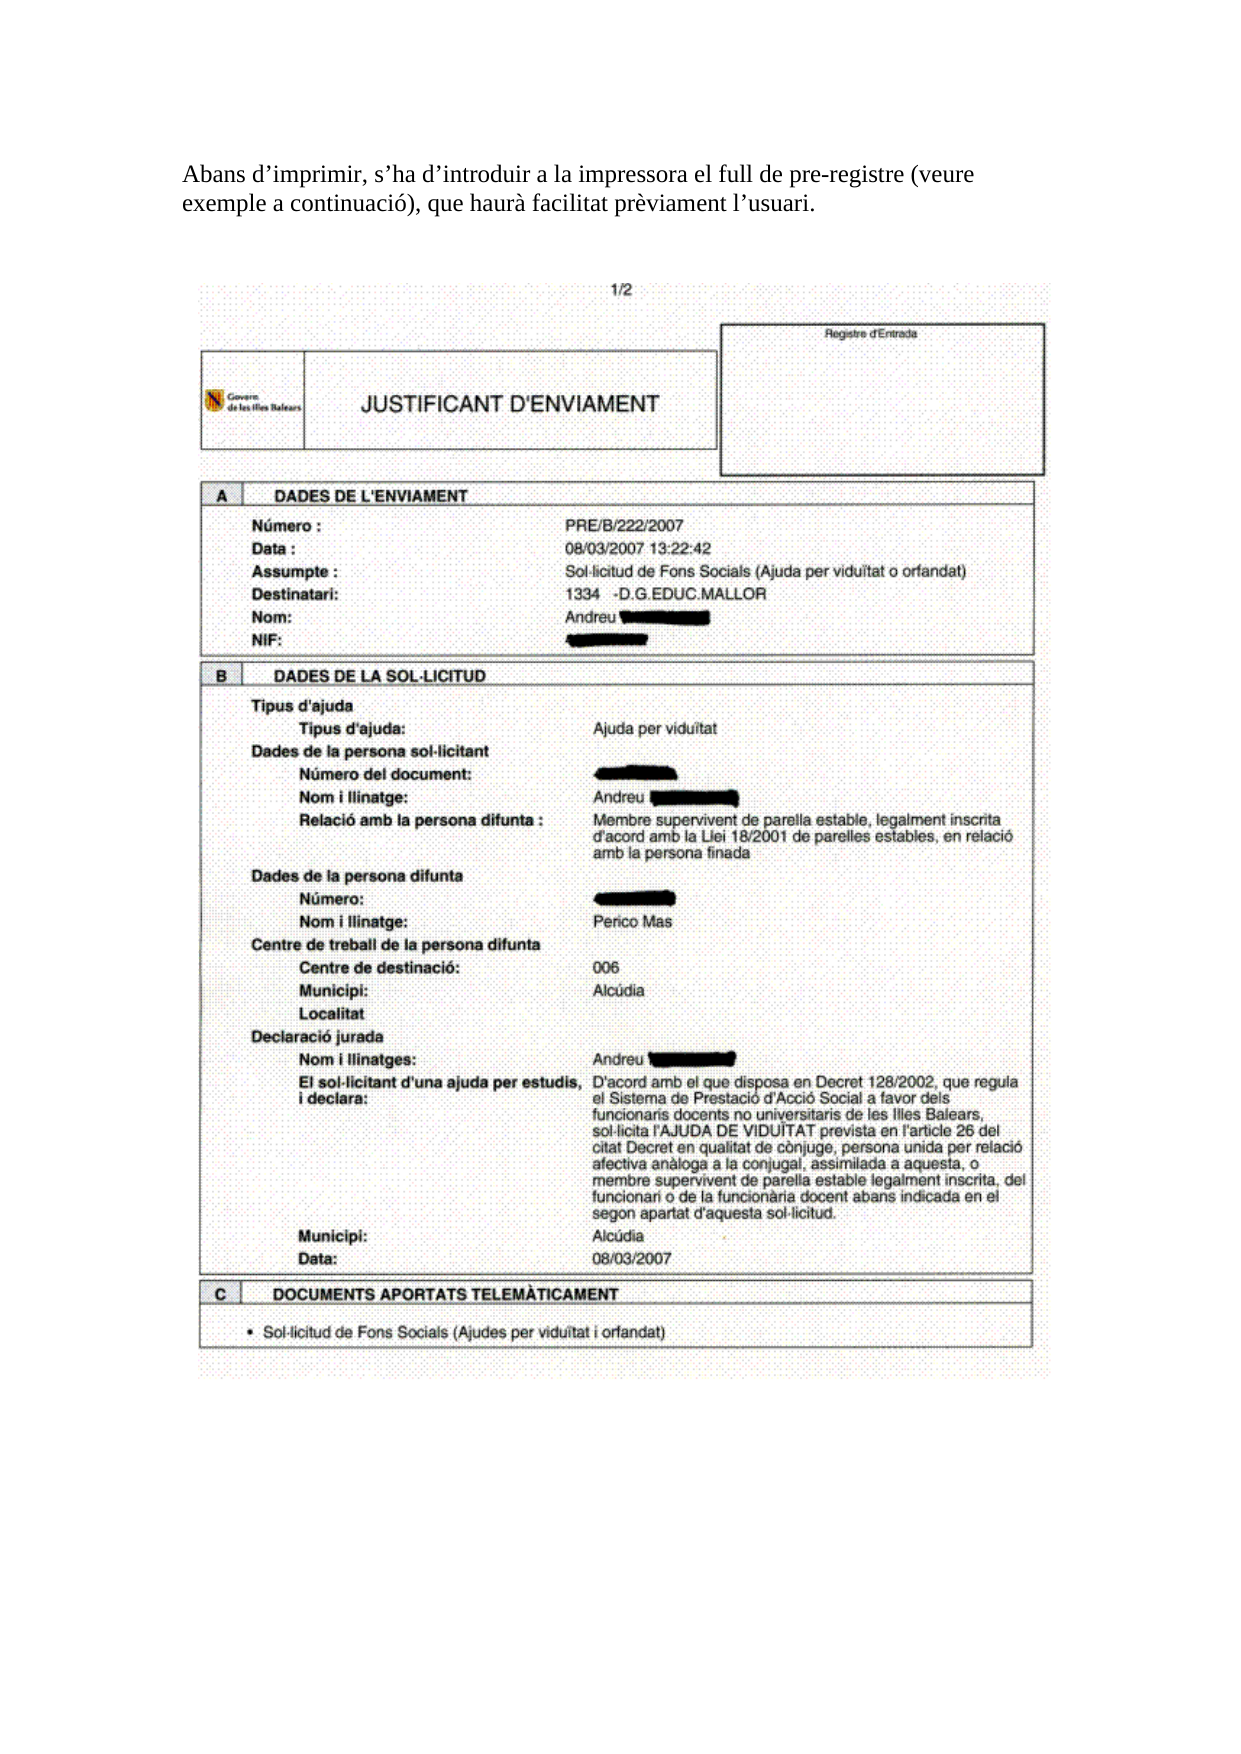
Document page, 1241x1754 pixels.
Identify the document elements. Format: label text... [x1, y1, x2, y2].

text Abans d’imprimir, s’ha d’introduir a la impressora el full de pre-registre (veure exemple a continuació), que haurà facilitat prèviament l’usuari. [182, 159, 1063, 217]
